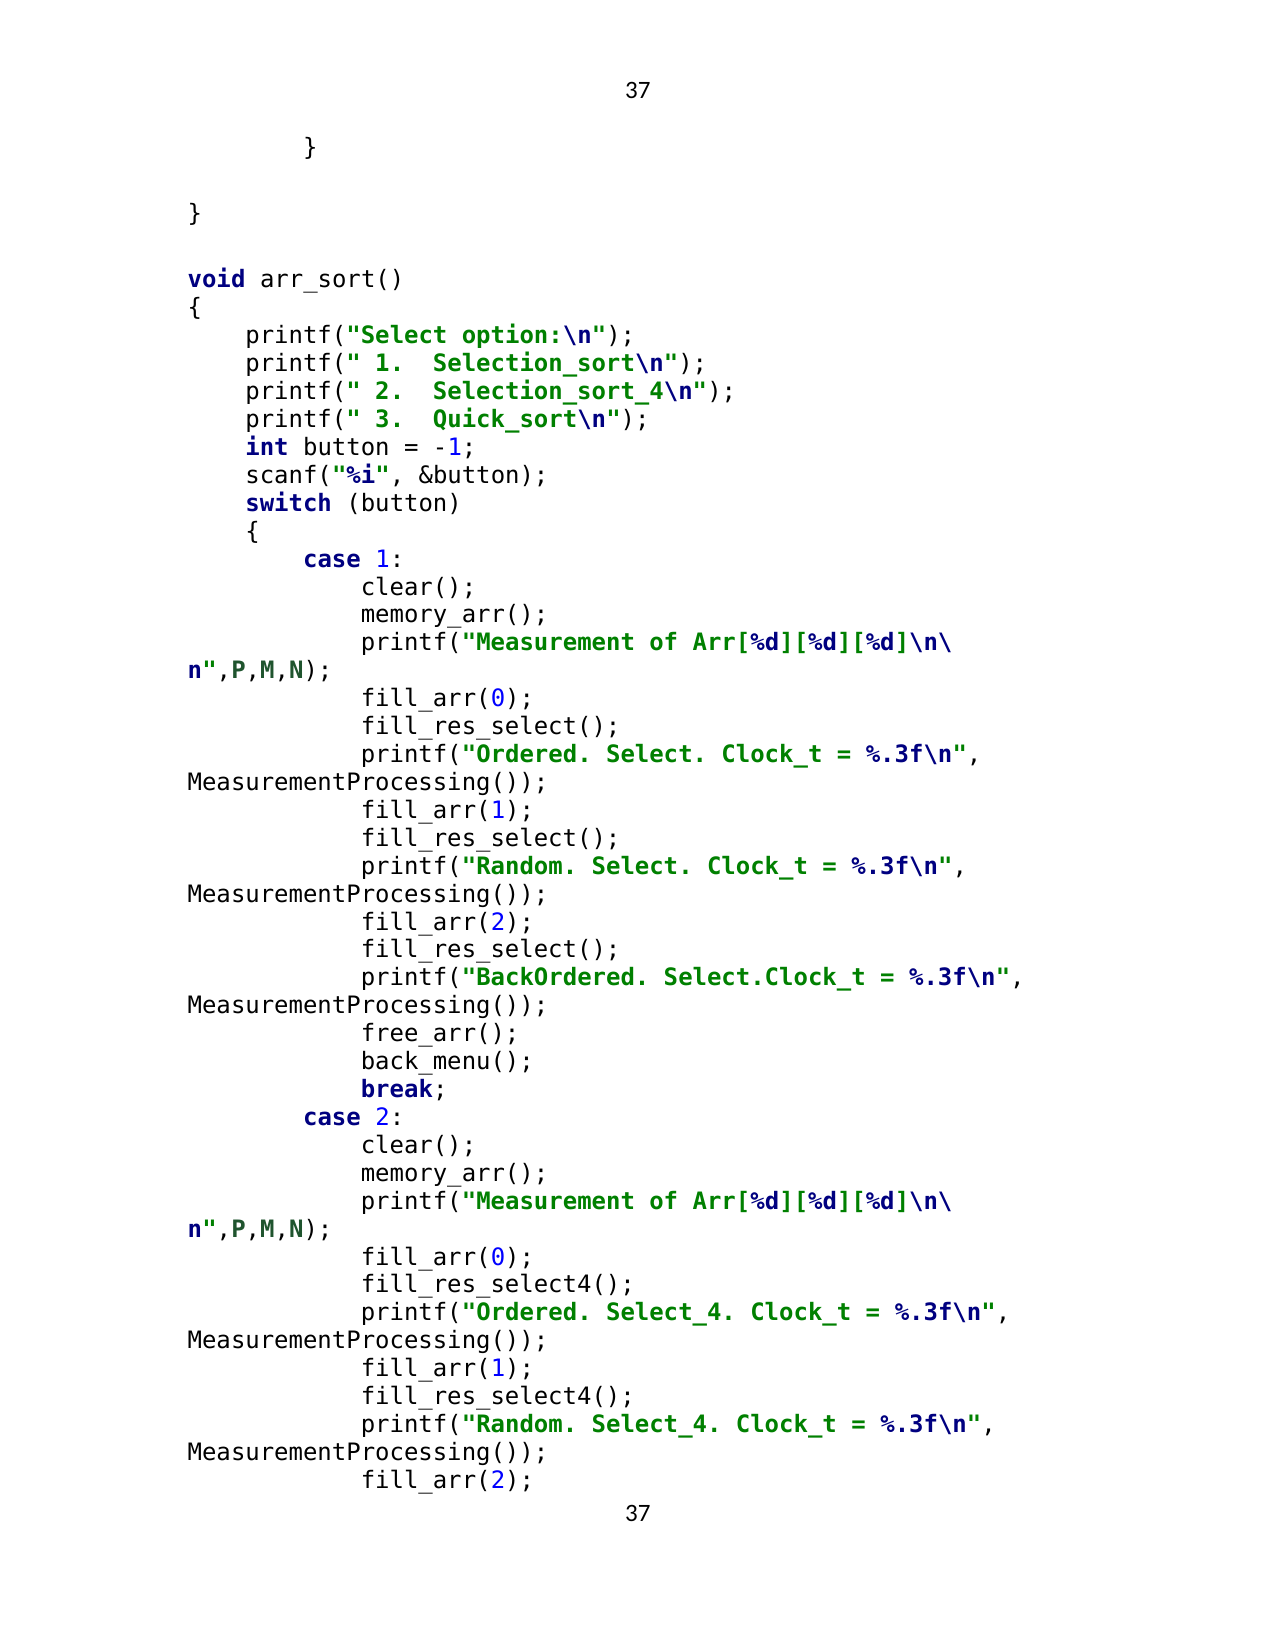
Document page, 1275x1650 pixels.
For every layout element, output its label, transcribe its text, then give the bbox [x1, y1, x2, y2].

text } } void arr_sort() { printf("Select option:\n"); printf(" 1. Selection_sort\n"); printf(" 2. Selection_sort_4\n"); printf(" 3. Quick_sort\n"); int button = -1; scanf("%i", &button); switch (button) { case 1: clear(); memory_arr(); printf("Measurement of Arr[%d][%d][%d]\n\n",P,M,N); fill_arr(0); fill_res_select(); printf("Ordered. Select. Clock_t = %.3f\n", MeasurementProcessing()); fill_arr(1); fill_res_select(); printf("Random. Select. Clock_t = %.3f\n", MeasurementProcessing()); fill_arr(2); fill_res_select(); printf("BackOrdered. Select.Clock_t = %.3f\n", MeasurementProcessing()); free_arr(); back_menu(); break; case 2: clear(); memory_arr(); printf("Measurement of Arr[%d][%d][%d]\n\n",P,M,N); fill_arr(0); fill_res_select4(); printf("Ordered. Select_4. Clock_t = %.3f\n", MeasurementProcessing()); fill_arr(1); fill_res_select4(); printf("Random. Select_4. Clock_t = %.3f\n", MeasurementProcessing()); fill_arr(2); [187, 133, 1087, 1494]
